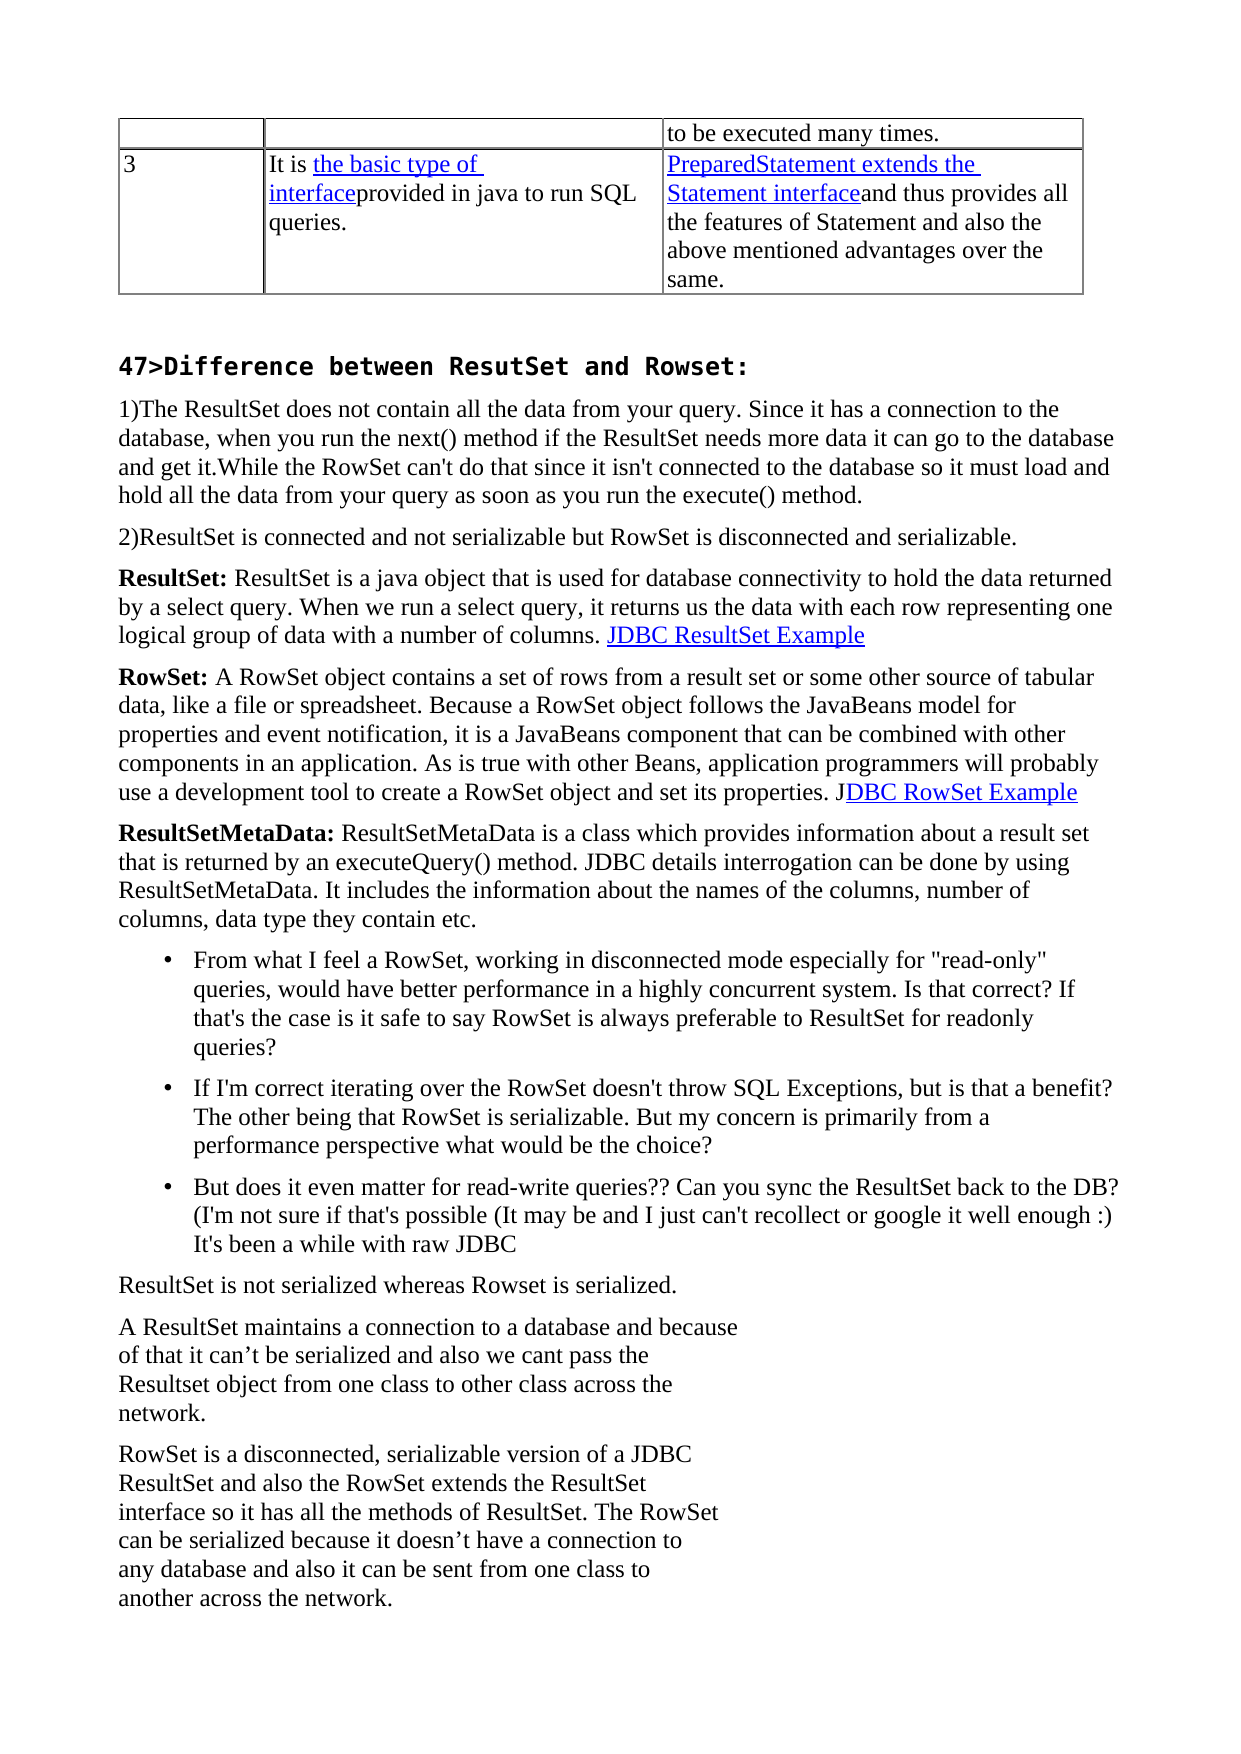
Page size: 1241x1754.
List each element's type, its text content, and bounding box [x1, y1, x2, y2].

text 47>Difference between ResutSet and Rowset: [118, 352, 1122, 382]
text RowSet: A RowSet object contains a set of rows from a result set or some other source of tabular data, like a file or spreadsheet. Because a RowSet object follows the JavaBeans model for properties and event notification, it is a JavaBeans component that can be combined with other components in an application. As is true with other Beans, application programmers will probably use a development tool to create a RowSet object and set its properties. JDBC RowSet Example [118, 662, 1122, 805]
text ResultSet: ResultSet is a java object that is used for database connectivity to hold the data returned by a select query. When we run a select query, it returns us the data with each row representing one logical group of data with a number of columns. JDBC ResultSet Example [118, 563, 1122, 649]
text ResultSetMetaData: ResultSetMetaData is a class which provides information about a result set that is returned by an executeQuery() method. JDBC details interrogation can be done by using ResultSetMetaData. It includes the information about the names of the columns, number of columns, data type they contain etc. [118, 818, 1122, 933]
table_cell to be executed many times. [664, 119, 1082, 147]
table_cell PreparedStatement extends the Statement interfaceand thus provides all the features of Statement and also the above mentioned advantages over the same. [664, 150, 1082, 293]
list If I'm correct iterating over the RowSet doesn't throw SQL Exceptions, but is that a benefit? The other being that RowSet is serializable. But my concern is primarily from a performance perspective what would be the choice? [164, 1073, 1122, 1159]
table_cell [266, 119, 662, 147]
text RowSet is a disconnected, serializable version of a JDBC ResultSet and also the RowSet extends the ResultSet interface so it has all the methods of ResultSet. The RowSet can be serialized because it doesn’t have a connection to any database and also it can be sent from one class to another across the network. [118, 1439, 1122, 1612]
table_cell It is the basic type of interfaceprovided in java to run SQL queries. [266, 150, 662, 293]
text 1)The ResultSet does not contain all the data from your query. Since it has a connection to the database, when you run the next() method if the ResultSet needs more data it can go to the database and get it.While the RowSet can't do that since it isn't connected to the database so it must load and hold all the data from your query as soon as you run the execute() method. [118, 394, 1122, 509]
list But does it even matter for read-write queries?? Can you sync the ResultSet back to the DB? (I'm not sure if that's possible (It may be and I just can't recollect or google it well enough :) It's been a while with raw JDBC [164, 1172, 1122, 1258]
text A ResultSet maintains a connection to a database and because of that it can’t be serialized and also we cant pass the Resultset object from one class to other class across the network. [118, 1312, 1122, 1427]
text 2)ResultSet is connected and not serializable but RowSet is disconnected and serializable. [118, 522, 1122, 550]
list From what I feel a RowSet, working in disconnected mode especially for "read-only" queries, would have better performance in a highly concurrent system. Is that correct? If that's the case is it safe to say RowSet is always preferable to ResultSet for readonly queries? [164, 945, 1122, 1060]
text ResultSet is not serialized whereas Rowset is serialized. [118, 1270, 1122, 1299]
table_cell 3 [120, 150, 263, 293]
table_cell [120, 119, 263, 147]
